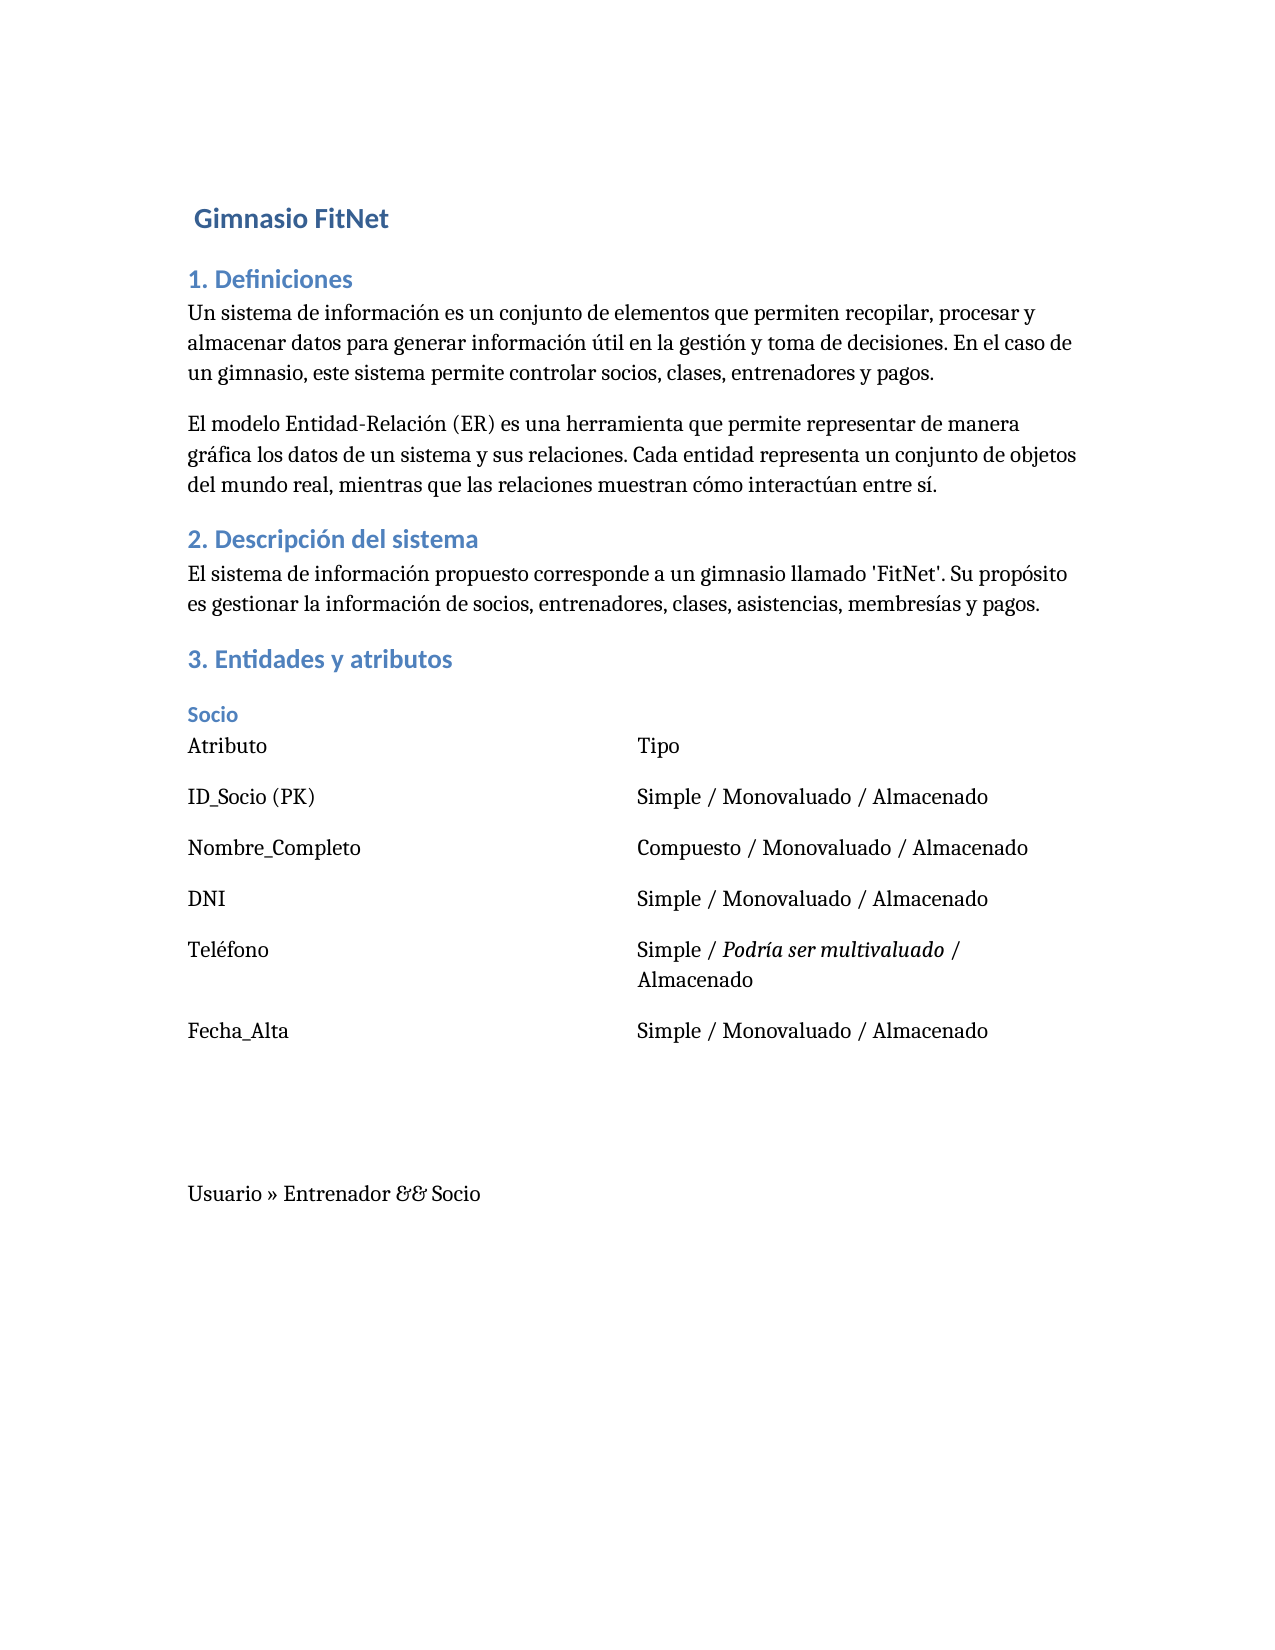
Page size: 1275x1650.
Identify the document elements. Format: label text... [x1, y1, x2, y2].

subtitle Socio [187, 701, 1087, 728]
table_cell Nombre_Completo [176, 835, 626, 886]
table_cell Simple / Monovaluado / Almacenado [626, 784, 1076, 835]
table_cell Compuesto / Monovaluado / Almacenado [626, 835, 1076, 886]
table_cell Simple / Podría ser multivaluado / Almacenado [626, 937, 1076, 1018]
table_header Atributo [176, 733, 626, 784]
text El sistema de información propuesto corresponde a un gimnasio llamado 'FitNet'. Su propósito es gestionar la información de socios, entrenadores, clases, asistencias, membresías y pagos. [187, 561, 1087, 617]
table_header Tipo [626, 733, 1076, 784]
table_cell Teléfono [176, 937, 626, 1018]
table_cell Fecha_Alta [176, 1018, 626, 1069]
subtitle 3. Entidades y atributos [187, 642, 1087, 675]
text Usuario » Entrenador && Socio [187, 1181, 1087, 1207]
text El modelo Entidad-Relación (ER) es una herramienta que permite representar de manera gráfica los datos de un sistema y sus relaciones. Cada entidad representa un conjunto de objetos del mundo real, mientras que las relaciones muestran cómo interactúan entre sí. [187, 411, 1087, 498]
subtitle 1. Definiciones [187, 262, 1087, 295]
subtitle Gimnasio FitNet [187, 200, 1087, 236]
text Un sistema de información es un conjunto de elementos que permiten recopilar, procesar y almacenar datos para generar información útil en la gestión y toma de decisiones. En el caso de un gimnasio, este sistema permite controlar socios, clases, entrenadores y pagos. [187, 300, 1087, 386]
table_cell ID_Socio (PK) [176, 784, 626, 835]
table_cell Simple / Monovaluado / Almacenado [626, 886, 1076, 937]
table_cell DNI [176, 886, 626, 937]
subtitle 2. Descripción del sistema [187, 523, 1087, 556]
table_cell Simple / Monovaluado / Almacenado [626, 1018, 1076, 1069]
